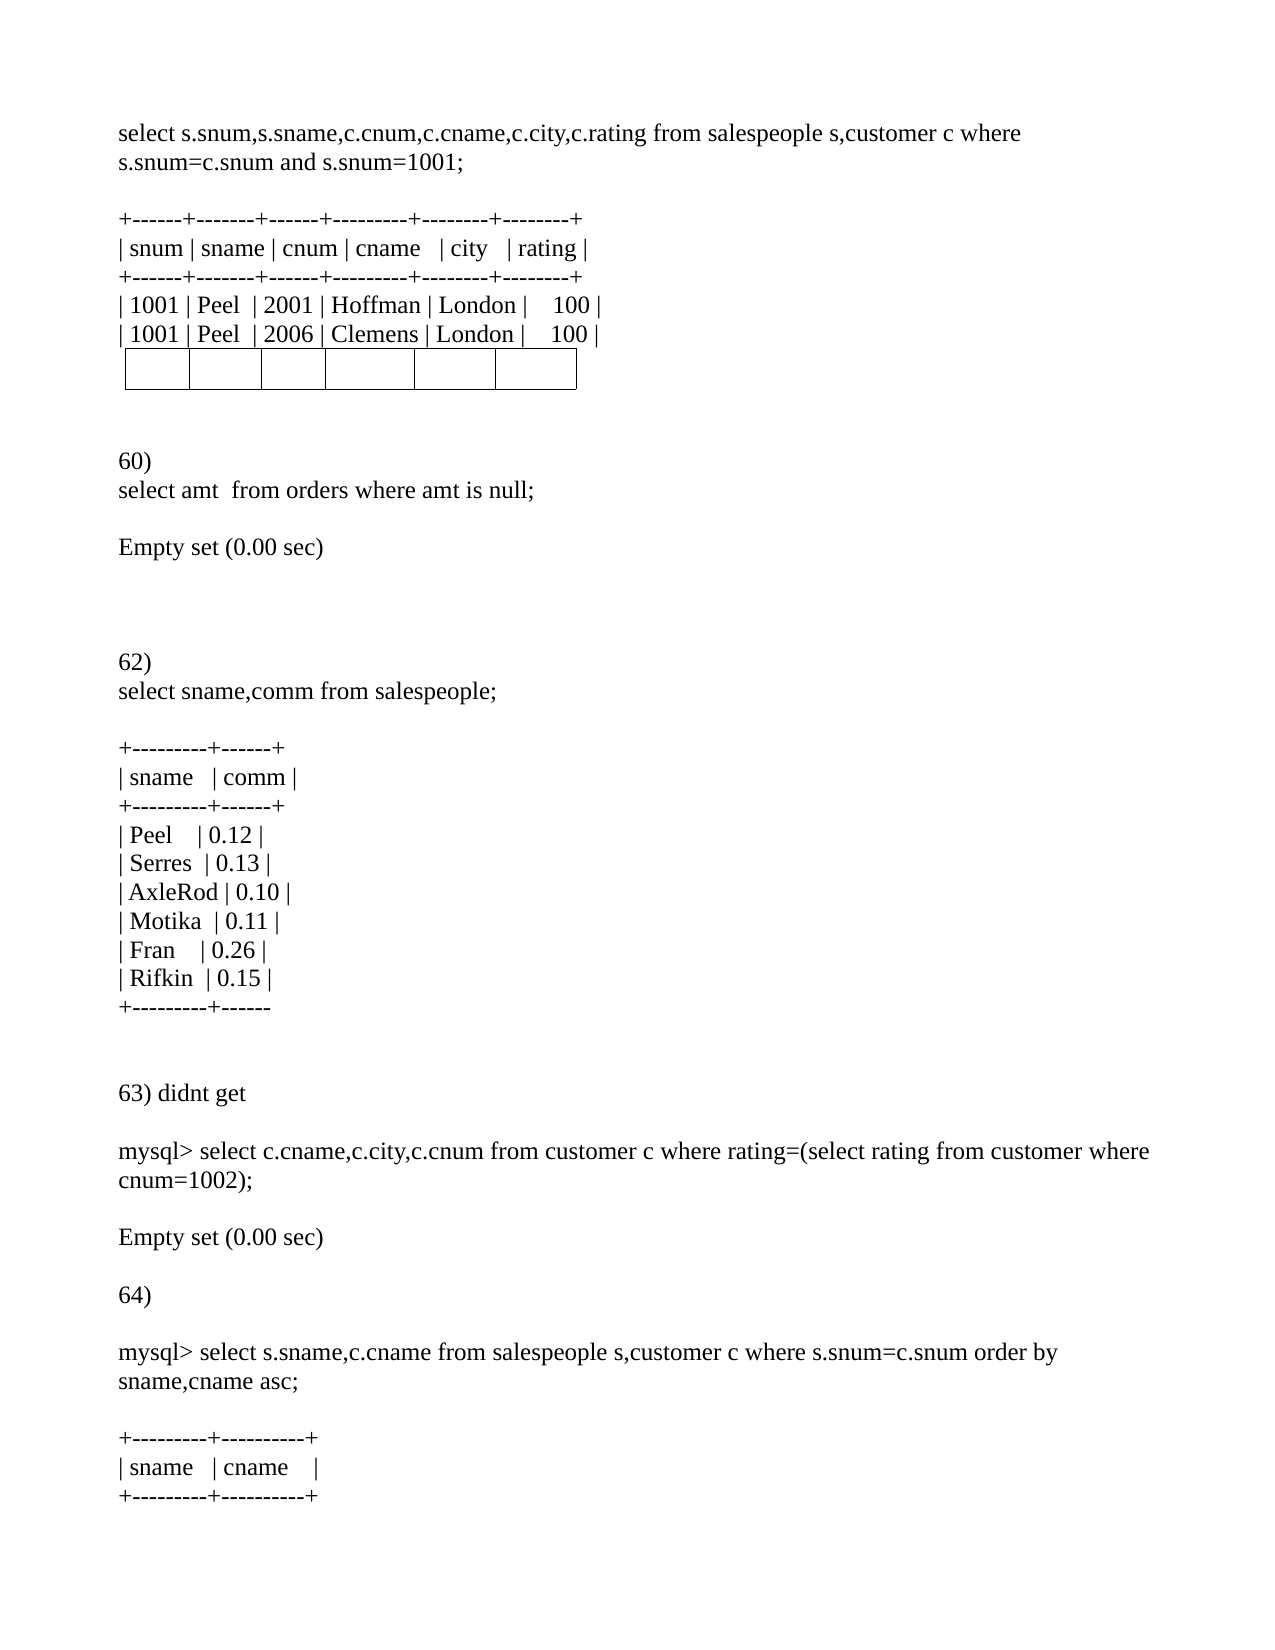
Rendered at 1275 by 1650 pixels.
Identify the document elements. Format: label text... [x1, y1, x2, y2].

table_header [262, 349, 325, 388]
text | Rifkin | 0.15 | [118, 963, 1157, 992]
text | sname | cname | [118, 1452, 1157, 1481]
text | AxleRod | 0.10 | [118, 877, 1157, 906]
text Empty set (0.00 sec) [118, 532, 1157, 561]
text | snum | sname | cnum | cname | city | rating | [118, 233, 1157, 262]
text Empty set (0.00 sec) [118, 1222, 1157, 1251]
text +---------+----------+ [118, 1481, 1157, 1510]
text | Fran | 0.26 | [118, 935, 1157, 963]
text +---------+------+ [118, 791, 1157, 820]
text 62) [118, 647, 1157, 676]
text 64) [118, 1280, 1157, 1308]
text | 1001 | Peel | 2006 | Clemens | London | 100 | [118, 319, 1157, 348]
text +---------+------+ [118, 733, 1157, 762]
text | Motika | 0.11 | [118, 906, 1157, 935]
text select sname,comm from salespeople; [118, 676, 1157, 705]
table_header [496, 349, 576, 388]
text +---------+----------+ [118, 1423, 1157, 1452]
text | 1001 | Peel | 2001 | Hoffman | London | 100 | [118, 291, 1157, 319]
text | Serres | 0.13 | [118, 848, 1157, 877]
text 63) didnt get [118, 1078, 1157, 1107]
text +------+-------+------+---------+--------+--------+ [118, 262, 1157, 291]
text +---------+------ [118, 992, 1157, 1021]
table_header [326, 349, 414, 388]
table_header [190, 349, 261, 388]
text | Peel | 0.12 | [118, 820, 1157, 848]
text +------+-------+------+---------+--------+--------+ [118, 204, 1157, 233]
text select amt from orders where amt is null; [118, 475, 1157, 503]
text mysql> select s.sname,c.cname from salespeople s,customer c where s.snum=c.snum order by sname,cname asc; [118, 1337, 1157, 1395]
text | sname | comm | [118, 762, 1157, 791]
table_header [126, 349, 189, 388]
table_header [415, 349, 495, 388]
text select s.snum,s.sname,c.cnum,c.cname,c.city,c.rating from salespeople s,customer c where s.snum=c.snum and s.snum=1001; [118, 118, 1157, 176]
text 60) [118, 446, 1157, 475]
text mysql> select c.cname,c.city,c.cnum from customer c where rating=(select rating from customer where cnum=1002); [118, 1136, 1157, 1193]
